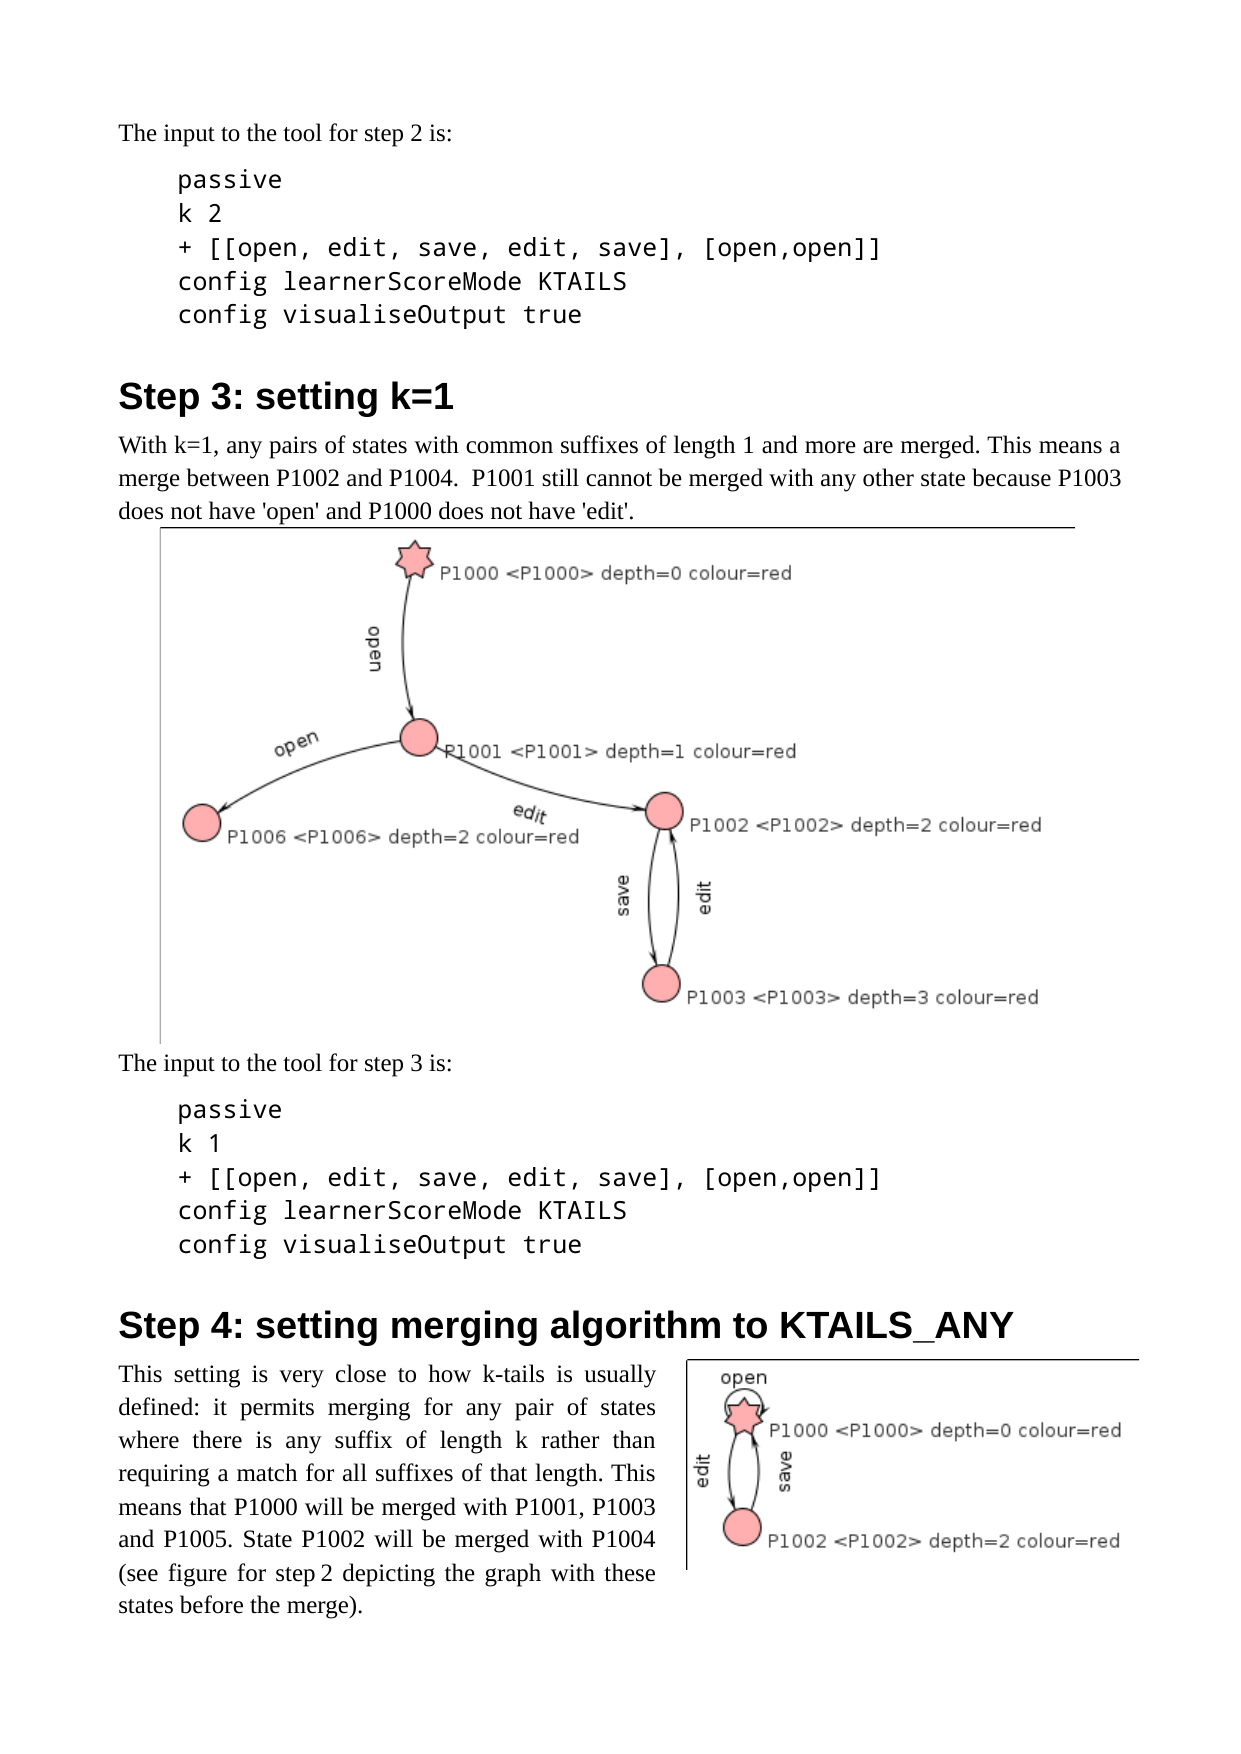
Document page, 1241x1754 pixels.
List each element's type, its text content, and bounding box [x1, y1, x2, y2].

text passive k 1 + [[open, edit, save, edit, save], [open,open]] config learnerScoreMode KTAILS config visualiseOutput true [177, 1096, 1122, 1259]
picture [686, 1359, 1140, 1570]
text With k=1, any pairs of states with common suffixes of length 1 and more are merged. This means a merge between P1002 and P1004. P1001 still cannot be merged with any other state because P1003 does not have 'open' and P1000 does not have 'edit'. [118, 430, 1122, 524]
text This setting is very close to how k-tails is usually defined: it permits merging for any pair of states where there is any suffix of length k rather than requiring a match for all suffixes of that length. This means that P1000 will be merged with P1001, P1003 and P1005. State P1002 will be merged with P1004 (see figure for step 2 depicting the graph with these states before the merge). [118, 1359, 1122, 1619]
subtitle Step 4: setting merging algorithm to KTAILS_ANY [118, 1303, 1122, 1347]
subtitle Step 3: setting k=1 [118, 373, 1122, 417]
text passive k 2 + [[open, edit, save, edit, save], [open,open]] config learnerScoreMode KTAILS config visualiseOutput true [177, 166, 1122, 329]
picture [159, 527, 1075, 1044]
text The input to the tool for step 2 is: [118, 118, 1122, 147]
text The input to the tool for step 3 is: [118, 543, 1122, 1077]
